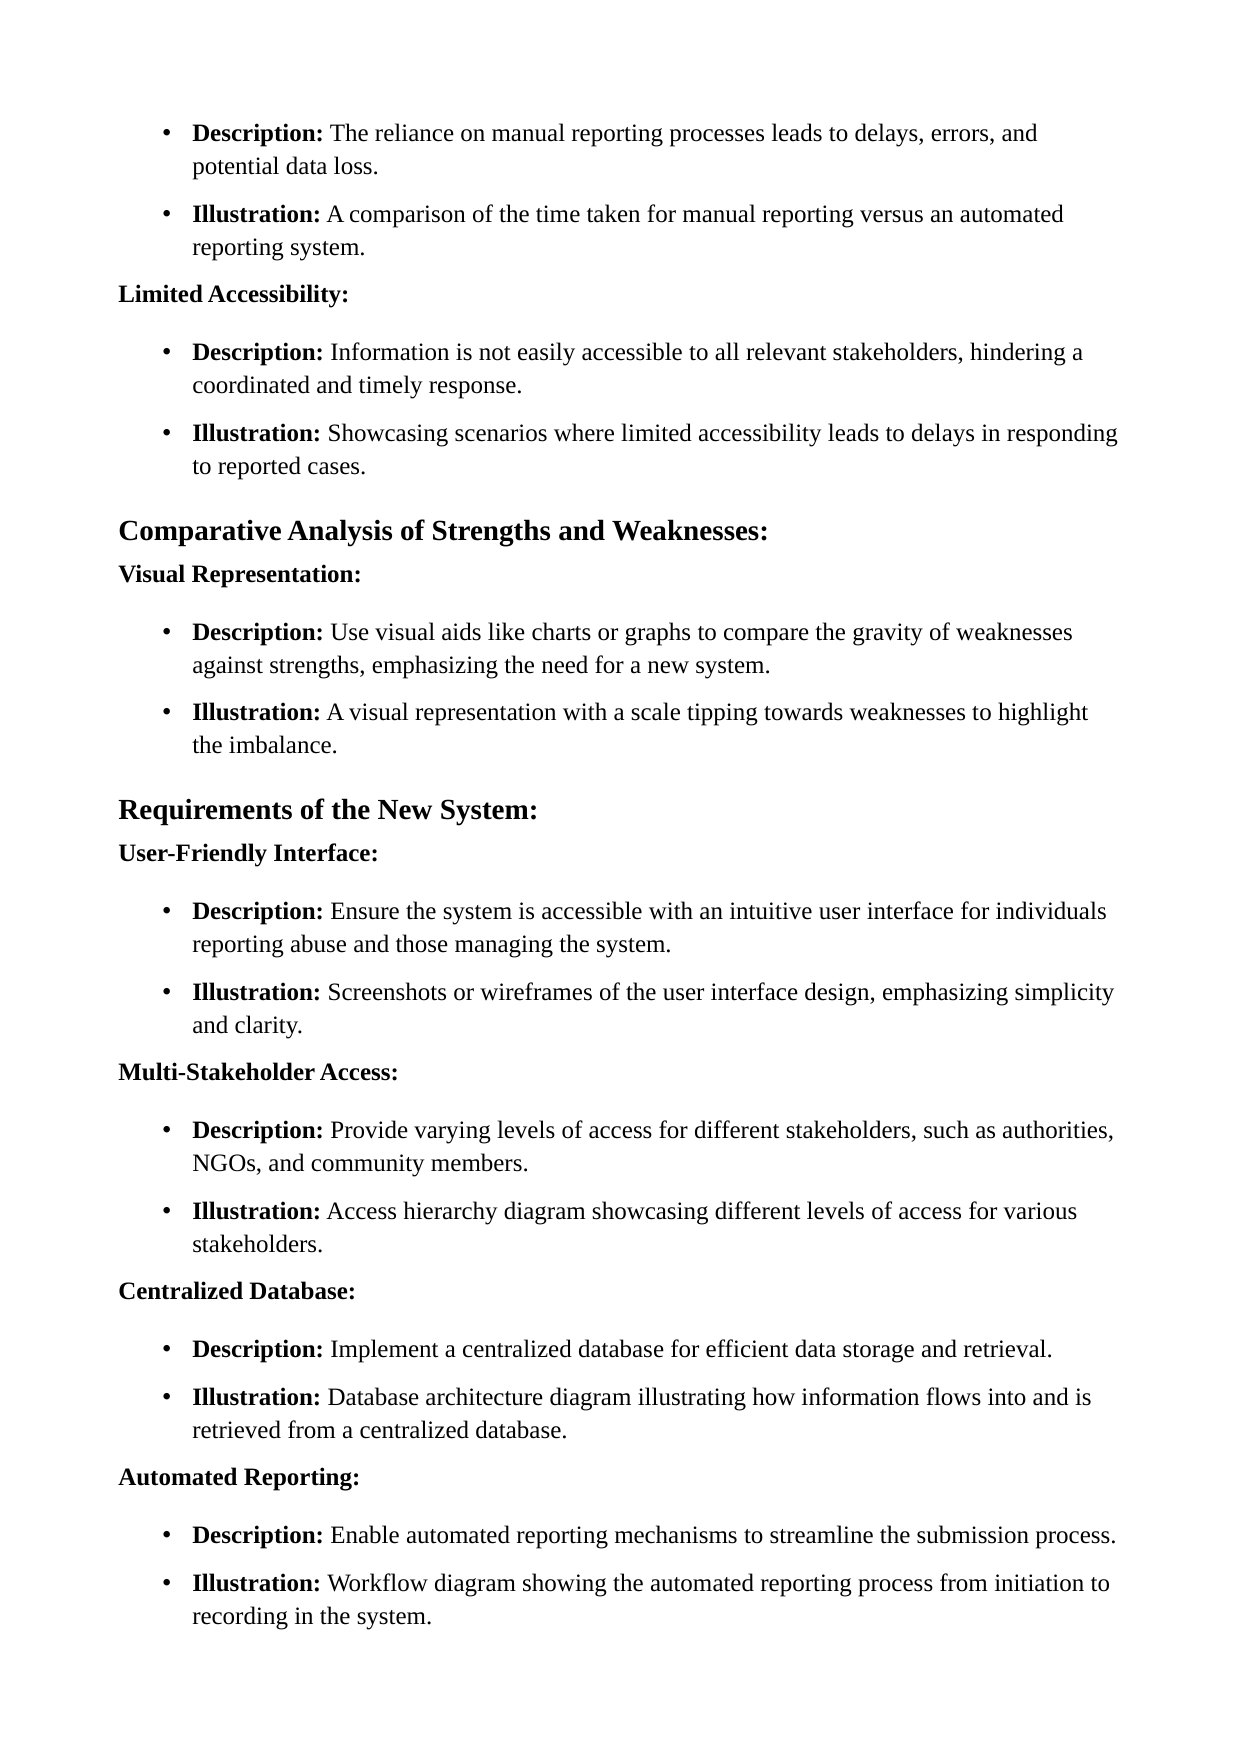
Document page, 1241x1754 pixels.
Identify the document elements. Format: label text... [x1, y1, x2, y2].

list Description: Information is not easily accessible to all relevant stakeholders, hindering a coordinated and timely response. [162, 337, 1122, 399]
list Illustration: Screenshots or wireframes of the user interface design, emphasizing simplicity and clarity. [162, 977, 1122, 1039]
text Centralized Database: [118, 1276, 1122, 1305]
subtitle Requirements of the New System: [118, 792, 1122, 826]
subtitle Comparative Analysis of Strengths and Weaknesses: [118, 513, 1122, 546]
list Description: Implement a centralized database for efficient data storage and retrieval. [162, 1334, 1122, 1363]
text Limited Accessibility: [118, 279, 1122, 308]
list Description: The reliance on manual reporting processes leads to delays, errors, and potential data loss. [162, 118, 1122, 180]
text Multi-Stakeholder Access: [118, 1057, 1122, 1086]
list Description: Use visual aids like charts or graphs to compare the gravity of weaknesses against strengths, emphasizing the need for a new system. [162, 617, 1122, 678]
list Description: Provide varying levels of access for different stakeholders, such as authorities, NGOs, and community members. [162, 1115, 1122, 1177]
list Illustration: A visual representation with a scale tipping towards weaknesses to highlight the imbalance. [162, 697, 1122, 759]
text User-Friendly Interface: [118, 838, 1122, 867]
list Illustration: Showcasing scenarios where limited accessibility leads to delays in responding to reported cases. [162, 418, 1122, 479]
list Illustration: Workflow diagram showing the automated reporting process from initiation to recording in the system. [162, 1568, 1122, 1629]
list Illustration: Database architecture diagram illustrating how information flows into and is retrieved from a centralized database. [162, 1382, 1122, 1443]
text Visual Representation: [118, 559, 1122, 588]
text Automated Reporting: [118, 1462, 1122, 1491]
list Description: Ensure the system is accessible with an intuitive user interface for individuals reporting abuse and those managing the system. [162, 896, 1122, 958]
list Illustration: Access hierarchy diagram showcasing different levels of access for various stakeholders. [162, 1196, 1122, 1258]
list Illustration: A comparison of the time taken for manual reporting versus an automated reporting system. [162, 199, 1122, 261]
list Description: Enable automated reporting mechanisms to streamline the submission process. [162, 1520, 1122, 1549]
